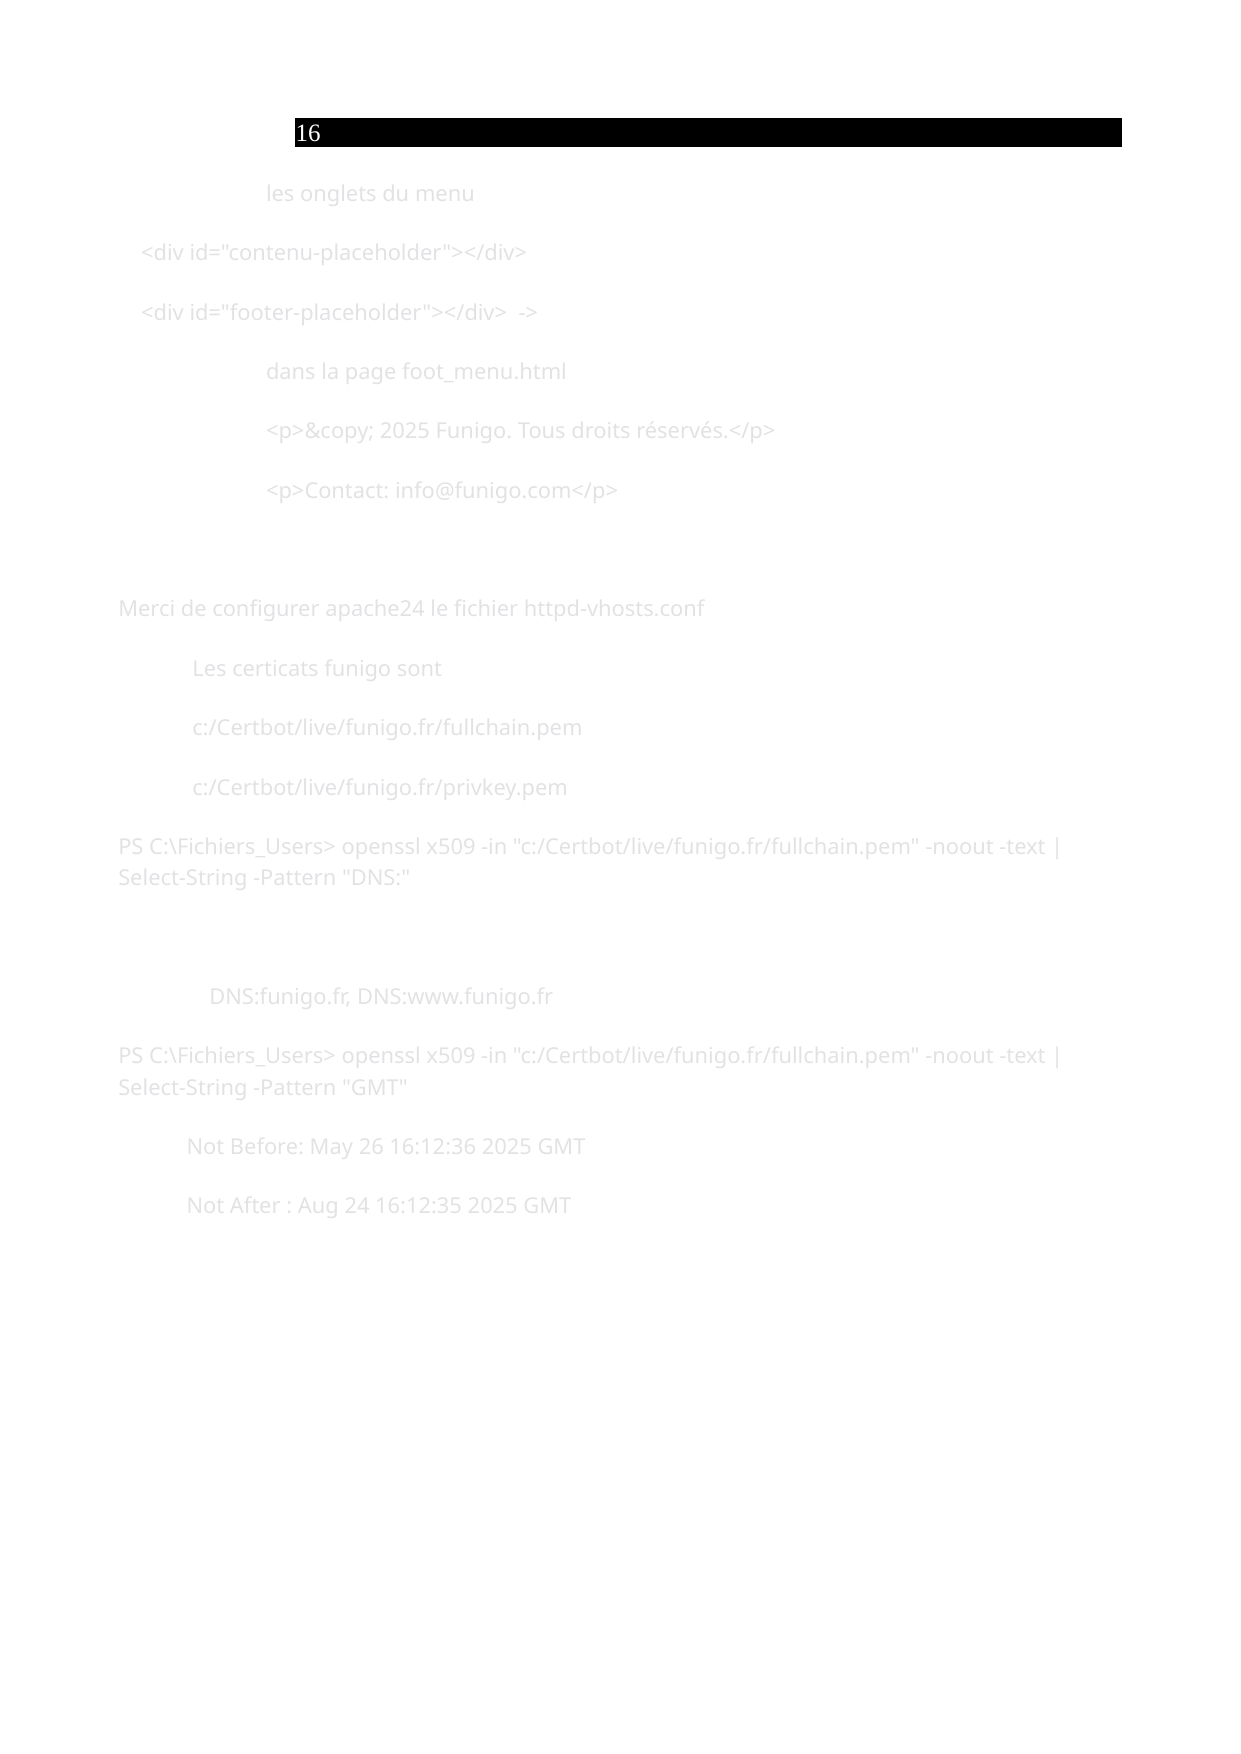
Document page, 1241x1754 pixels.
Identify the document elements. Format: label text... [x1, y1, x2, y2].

text <p>Contact: info@funigo.com</p> [118, 473, 1122, 504]
text c:/Certbot/live/funigo.fr/fullchain.pem [118, 711, 1122, 742]
text PS C:\Fichiers_Users> openssl x509 -in "c:/Certbot/live/funigo.fr/fullchain.pem" -noout -text | Select-String -Pattern "DNS:" [118, 829, 1122, 892]
text DNS:funigo.fr, DNS:www.funigo.fr [118, 979, 1122, 1011]
text <div id="contenu-placeholder"></div> [118, 236, 1122, 267]
text dans la page foot_menu.html [118, 354, 1122, 386]
text Not After : Aug 24 16:12:35 2025 GMT [118, 1189, 1122, 1220]
text c:/Certbot/live/funigo.fr/privkey.pem [118, 770, 1122, 801]
text <p>&copy; 2025 Funigo. Tous droits réservés.</p> [118, 414, 1122, 445]
text PS C:\Fichiers_Users> openssl x509 -in "c:/Certbot/live/funigo.fr/fullchain.pem" -noout -text | Select-String -Pattern "GMT" [118, 1039, 1122, 1101]
text <div id="footer-placeholder"></div> -> [118, 295, 1122, 326]
text Not Before: May 26 16:12:36 2025 GMT [118, 1129, 1122, 1161]
text Merci de configurer apache24 le fichier httpd-vhosts.conf [118, 592, 1122, 623]
text Les certicats funigo sont [118, 651, 1122, 683]
text les onglets du menu [118, 176, 1122, 208]
